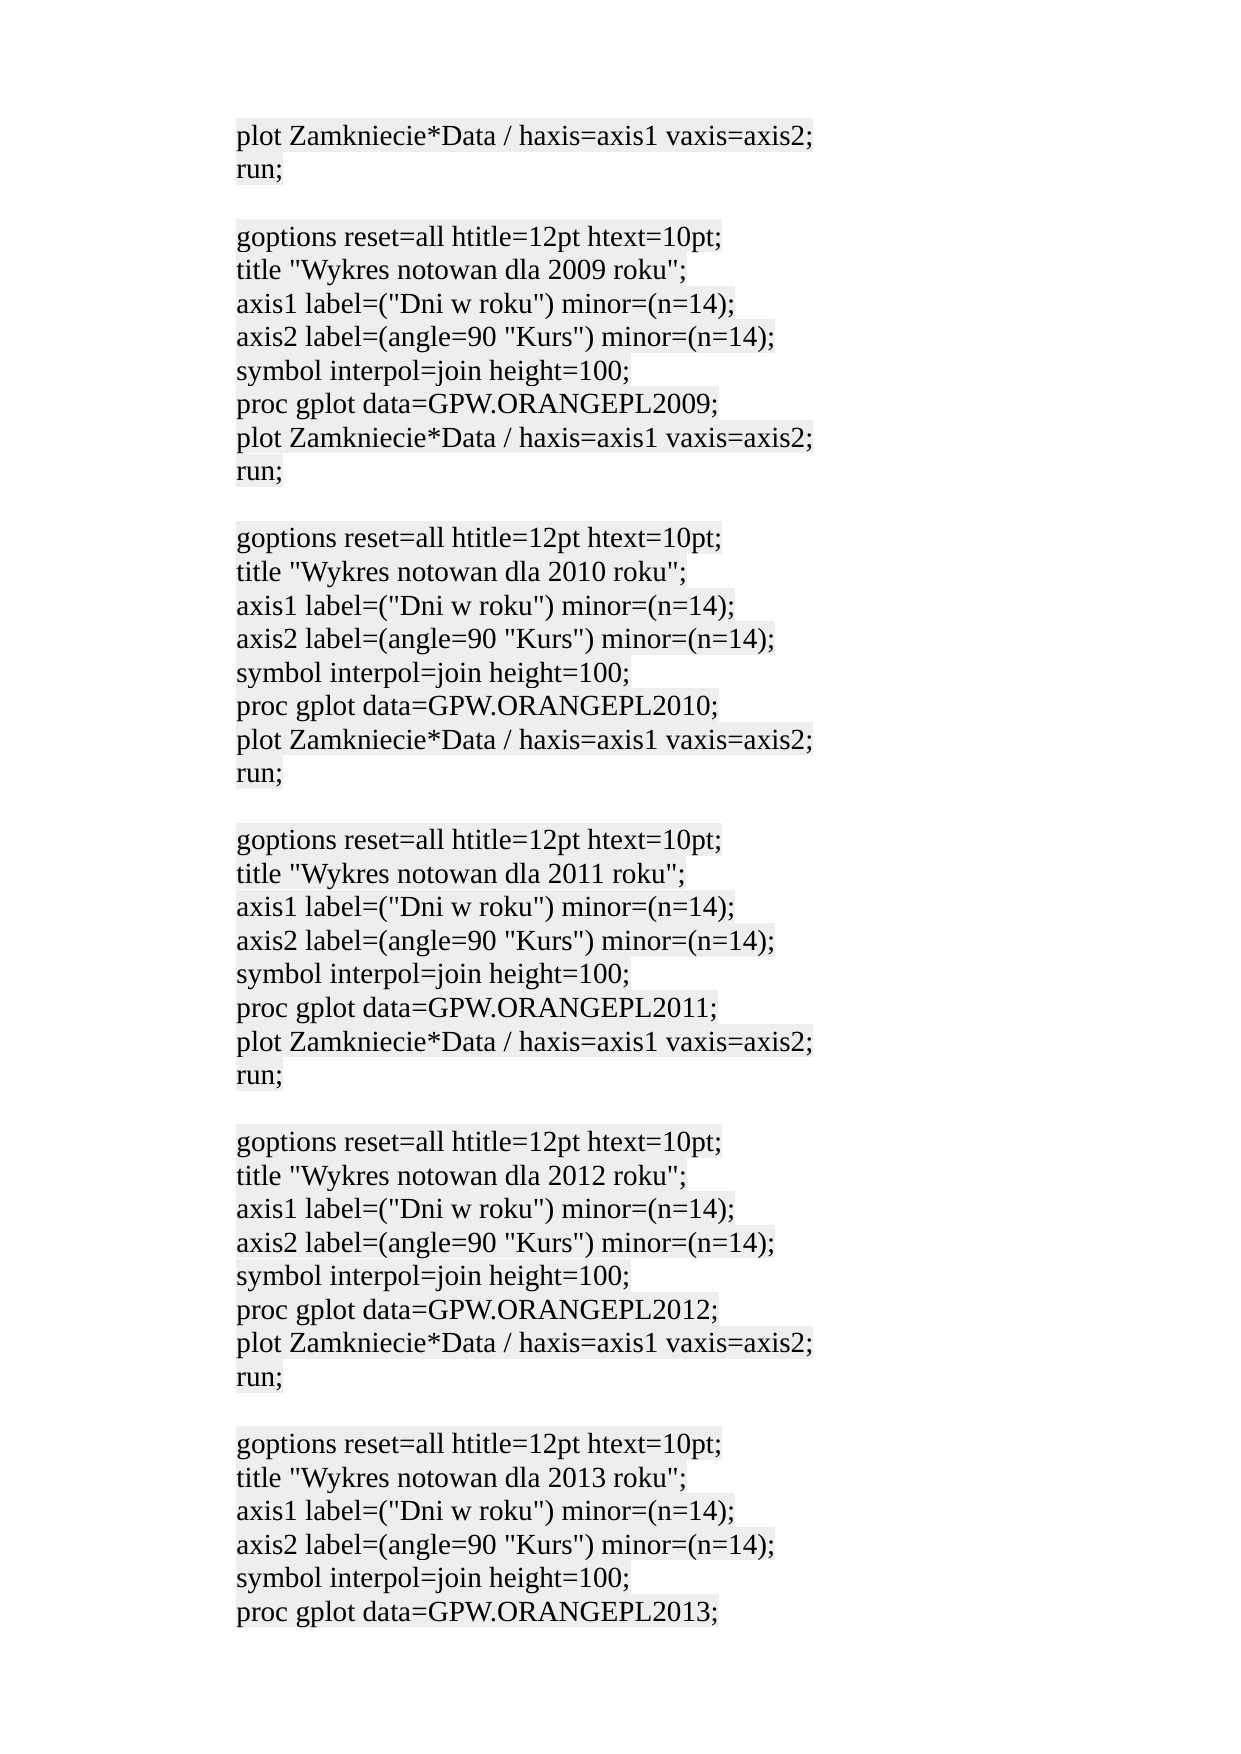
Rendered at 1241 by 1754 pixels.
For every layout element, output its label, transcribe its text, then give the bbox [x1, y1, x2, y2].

text plot Zamkniecie*Data / haxis=axis1 vaxis=axis2; [813, 1326, 1122, 1359]
text axis2 label=(angle=90 "Kurs") minor=(n=14); [775, 319, 1122, 353]
text run; [236, 453, 1122, 487]
text symbol interpol=join height=100; [631, 1560, 1122, 1594]
text proc gplot data=GPW.ORANGEPL2009; [719, 386, 1122, 420]
text proc gplot data=GPW.ORANGEPL2012; [719, 1292, 1122, 1326]
text proc gplot data=GPW.ORANGEPL2011; [718, 990, 1122, 1024]
text axis1 label=("Dni w roku") minor=(n=14); [735, 286, 1122, 319]
text run; [283, 1057, 1122, 1091]
text goptions reset=all htitle=12pt htext=10pt; [722, 1124, 1122, 1158]
text plot Zamkniecie*Data / haxis=axis1 vaxis=axis2; [813, 722, 1122, 755]
text title "Wykres notowan dla 2011 roku"; [686, 856, 1122, 889]
text plot Zamkniecie*Data / haxis=axis1 vaxis=axis2; [813, 1024, 1122, 1057]
text proc gplot data=GPW.ORANGEPL2010; [719, 688, 1122, 722]
text axis2 label=(angle=90 "Kurs") minor=(n=14); [775, 1225, 1122, 1258]
text proc gplot data=GPW.ORANGEPL2013; [719, 1594, 1122, 1627]
text title "Wykres notowan dla 2009 roku"; [687, 252, 1122, 286]
text goptions reset=all htitle=12pt htext=10pt; [722, 1426, 1122, 1460]
text run; [283, 755, 1122, 789]
text title "Wykres notowan dla 2012 roku"; [687, 1158, 1122, 1191]
text run; [283, 152, 1122, 185]
text symbol interpol=join height=100; [631, 353, 1122, 386]
text axis2 label=(angle=90 "Kurs") minor=(n=14); [775, 621, 1122, 655]
text goptions reset=all htitle=12pt htext=10pt; [236, 822, 1122, 856]
text axis1 label=("Dni w roku") minor=(n=14); [236, 889, 1122, 923]
text axis1 label=("Dni w roku") minor=(n=14); [735, 1493, 1122, 1527]
text axis1 label=("Dni w roku") minor=(n=14); [735, 1191, 1122, 1225]
text title "Wykres notowan dla 2013 roku"; [687, 1460, 1122, 1493]
text run; [283, 1359, 1122, 1393]
text goptions reset=all htitle=12pt htext=10pt; [722, 521, 1122, 554]
text symbol interpol=join height=100; [631, 957, 1122, 990]
text symbol interpol=join height=100; [236, 1258, 1122, 1292]
text axis1 label=("Dni w roku") minor=(n=14); [735, 588, 1122, 621]
text axis2 label=(angle=90 "Kurs") minor=(n=14); [775, 923, 1122, 957]
text plot Zamkniecie*Data / haxis=axis1 vaxis=axis2; [813, 118, 1122, 152]
text axis2 label=(angle=90 "Kurs") minor=(n=14); [775, 1527, 1122, 1560]
text title "Wykres notowan dla 2010 roku"; [687, 554, 1122, 588]
text goptions reset=all htitle=12pt htext=10pt; [722, 219, 1122, 252]
text symbol interpol=join height=100; [631, 655, 1122, 688]
text plot Zamkniecie*Data / haxis=axis1 vaxis=axis2; [813, 420, 1122, 453]
